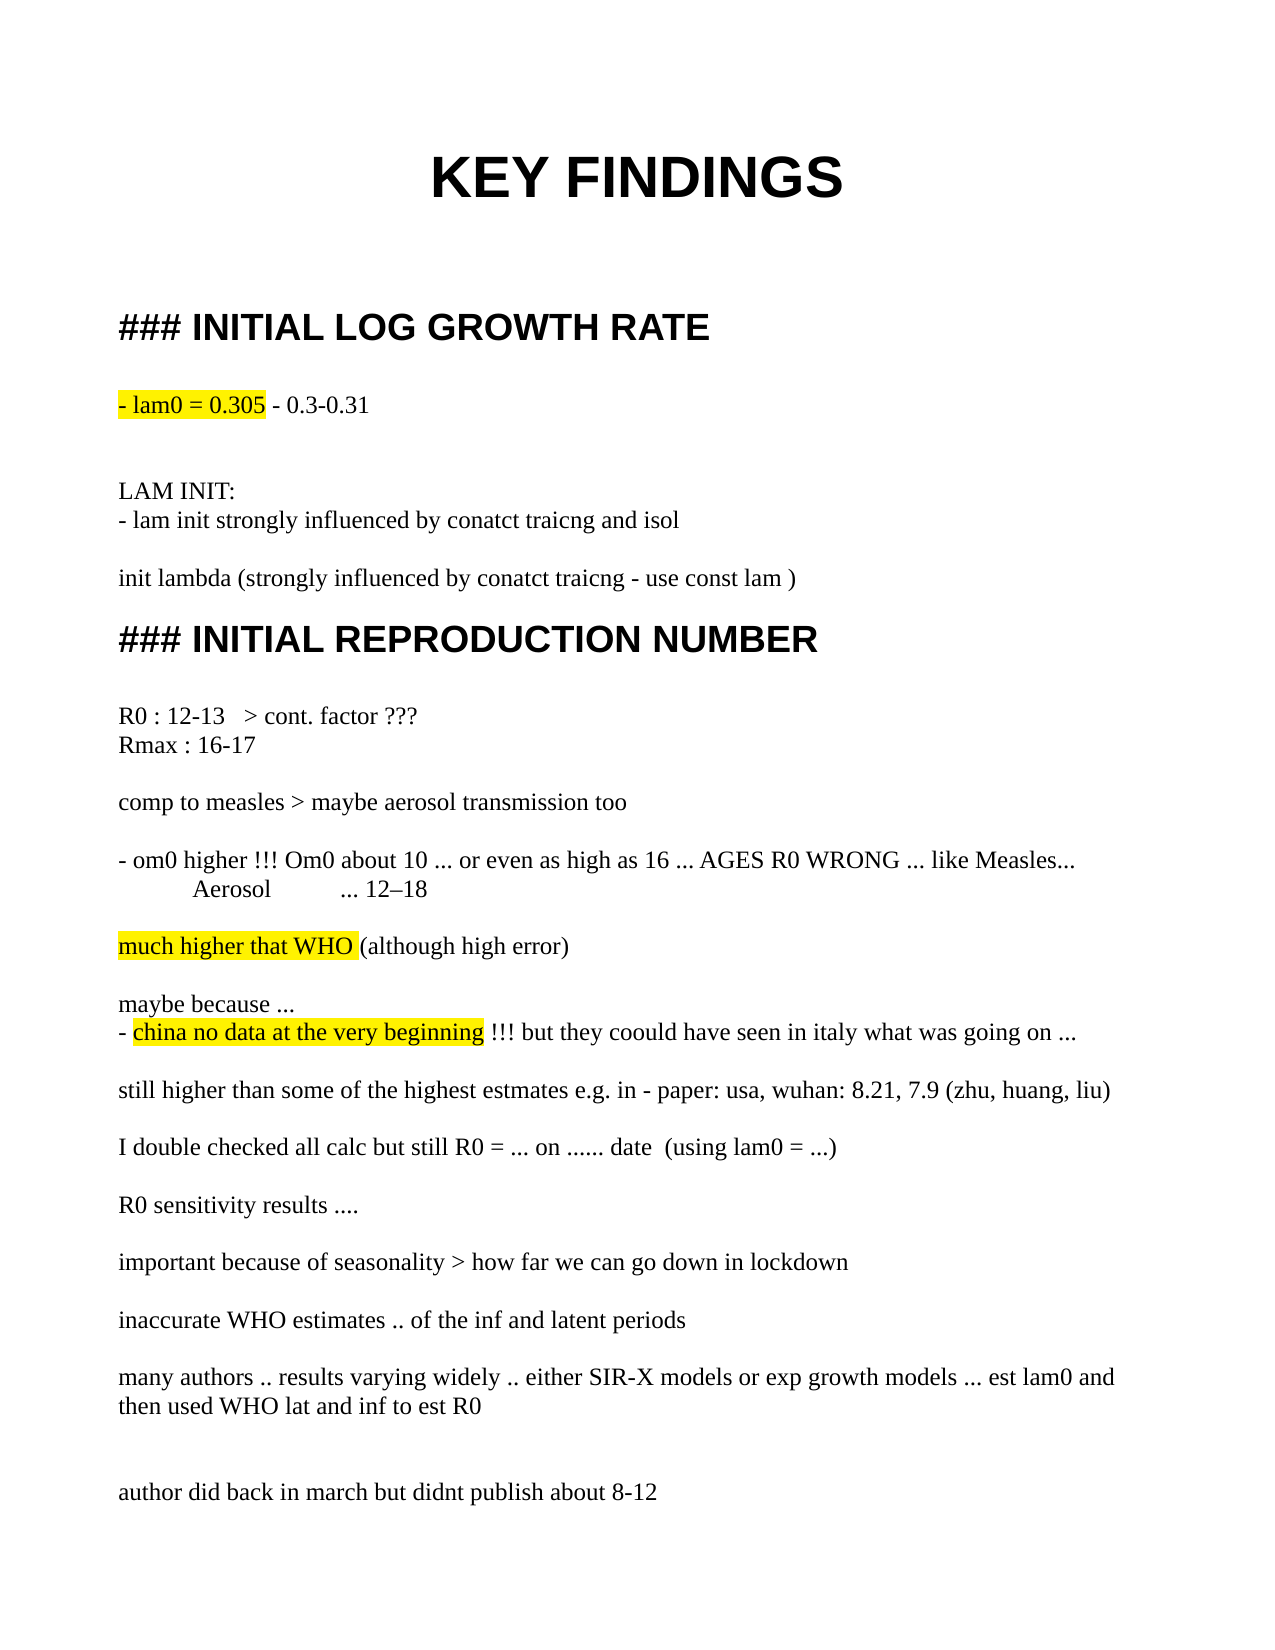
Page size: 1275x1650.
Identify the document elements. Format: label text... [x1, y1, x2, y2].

text R0 : 12-13 > cont. factor ??? [118, 701, 1157, 730]
text R0 sensitivity results .... [118, 1190, 1157, 1219]
text Rmax : 16-17 [118, 730, 1157, 759]
text - lam0 = 0.305 - 0.3-0.31 [118, 390, 1157, 419]
text important because of seasonality > how far we can go down in lockdown [118, 1247, 1157, 1276]
text comp to measles > maybe aerosol transmission too [118, 787, 1157, 816]
text many authors .. results varying widely .. either SIR-X models or exp growth models ... est lam0 and then used WHO lat and inf to est R0 [118, 1362, 1157, 1420]
text - om0 higher !!! Om0 about 10 ... or even as high as 16 ... AGES R0 WRONG ... like Measles... Aerosol ... 12–18 [118, 845, 1157, 902]
text I double checked all calc but still R0 = ... on ...... date (using lam0 = ...) [118, 1132, 1157, 1161]
title KEY FINDINGS [118, 143, 1157, 210]
text maybe because ... [118, 989, 1157, 1017]
text init lambda (strongly influenced by conatct traicng - use const lam ) [118, 563, 1157, 591]
subtitle ### INITIAL LOG GROWTH RATE [118, 305, 1157, 349]
text much higher that WHO (although high error) [118, 931, 1157, 960]
text still higher than some of the highest estmates e.g. in - paper: usa, wuhan: 8.21, 7.9 (zhu, huang, liu) [118, 1075, 1157, 1104]
text - china no data at the very beginning !!! but they coould have seen in italy what was going on ... [118, 1017, 1157, 1046]
text inaccurate WHO estimates .. of the inf and latent periods [118, 1305, 1157, 1334]
text - lam init strongly influenced by conatct traicng and isol [118, 505, 1157, 534]
text author did back in march but didnt publish about 8-12 [118, 1477, 1157, 1506]
text LAM INIT: [118, 476, 1157, 505]
subtitle ### INITIAL REPRODUCTION NUMBER [118, 616, 1157, 660]
